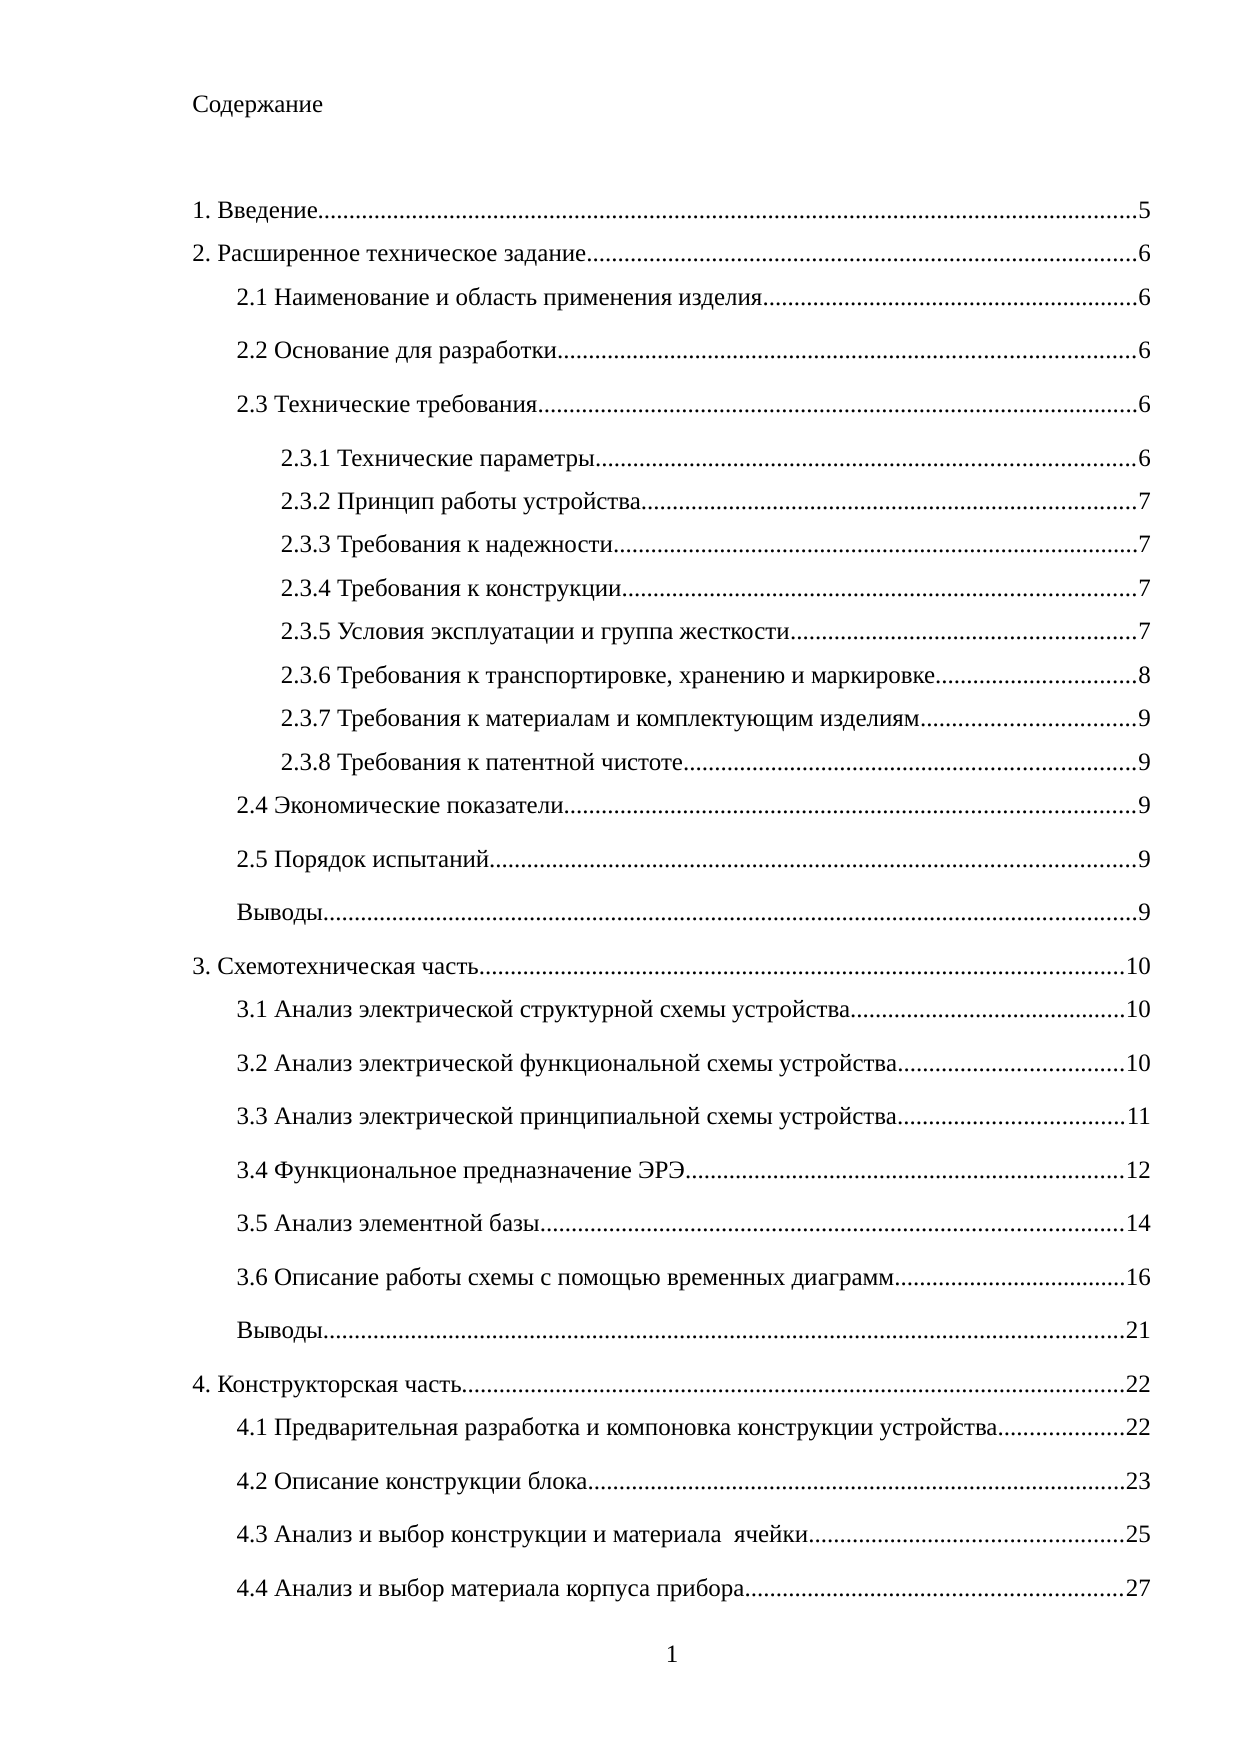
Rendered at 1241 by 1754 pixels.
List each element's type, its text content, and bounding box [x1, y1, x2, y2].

text 3.1 Анализ электрической структурной схемы устройства 10 [162, 994, 1152, 1023]
text 4.4 Анализ и выбор материала корпуса прибора 27 [162, 1573, 1152, 1602]
text 2.4 Экономические показатели 9 [162, 790, 1152, 819]
text 3. Схемотехническая часть 10 [118, 951, 1152, 979]
text 3.6 Описание работы схемы с помощью временных диаграмм 16 [162, 1262, 1152, 1291]
text 2.3.3 Требования к надежности 7 [207, 529, 1152, 558]
text 4.3 Анализ и выбор конструкции и материала ячейки 25 [162, 1519, 1152, 1548]
text 2.3.5 Условия эксплуатации и группа жесткости 7 [207, 616, 1152, 645]
text 3.2 Анализ электрической функциональной схемы устройства 10 [162, 1048, 1152, 1076]
text Выводы 9 [162, 897, 1152, 926]
text Содержание [118, 89, 1152, 117]
text 4. Конструкторская часть 22 [118, 1369, 1152, 1398]
text Выводы 21 [162, 1315, 1152, 1344]
text 2.5 Порядок испытаний 9 [162, 844, 1152, 872]
text 2.1 Наименование и область применения изделия 6 [162, 282, 1152, 311]
text 3.5 Анализ элементной базы 14 [162, 1208, 1152, 1237]
text 3.3 Анализ электрической принципиальной схемы устройства 11 [162, 1101, 1152, 1130]
text 2.3.7 Требования к материалам и комплектующим изделиям 9 [207, 703, 1152, 732]
text 4.1 Предварительная разработка и компоновка конструкции устройства 22 [162, 1412, 1152, 1441]
text 2.3 Технические требования 6 [162, 389, 1152, 418]
text 2.3.6 Требования к транспортировке, хранению и маркировке 8 [207, 660, 1152, 688]
text 1. Введение 5 [118, 195, 1152, 224]
text 2.3.1 Технические параметры. 6 [207, 443, 1152, 471]
text 4.2 Описание конструкции блока 23 [162, 1466, 1152, 1495]
text 2.3.4 Требования к конструкции 7 [207, 573, 1152, 602]
text 2. Расширенное техническое задание 6 [118, 238, 1152, 267]
text 2.3.2 Принцип работы устройства 7 [207, 486, 1152, 515]
text 3.4 Функциональное предназначение ЭРЭ 12 [162, 1155, 1152, 1183]
text 2.2 Основание для разработки 6 [162, 336, 1152, 364]
text 2.3.8 Требования к патентной чистоте 9 [207, 747, 1152, 775]
